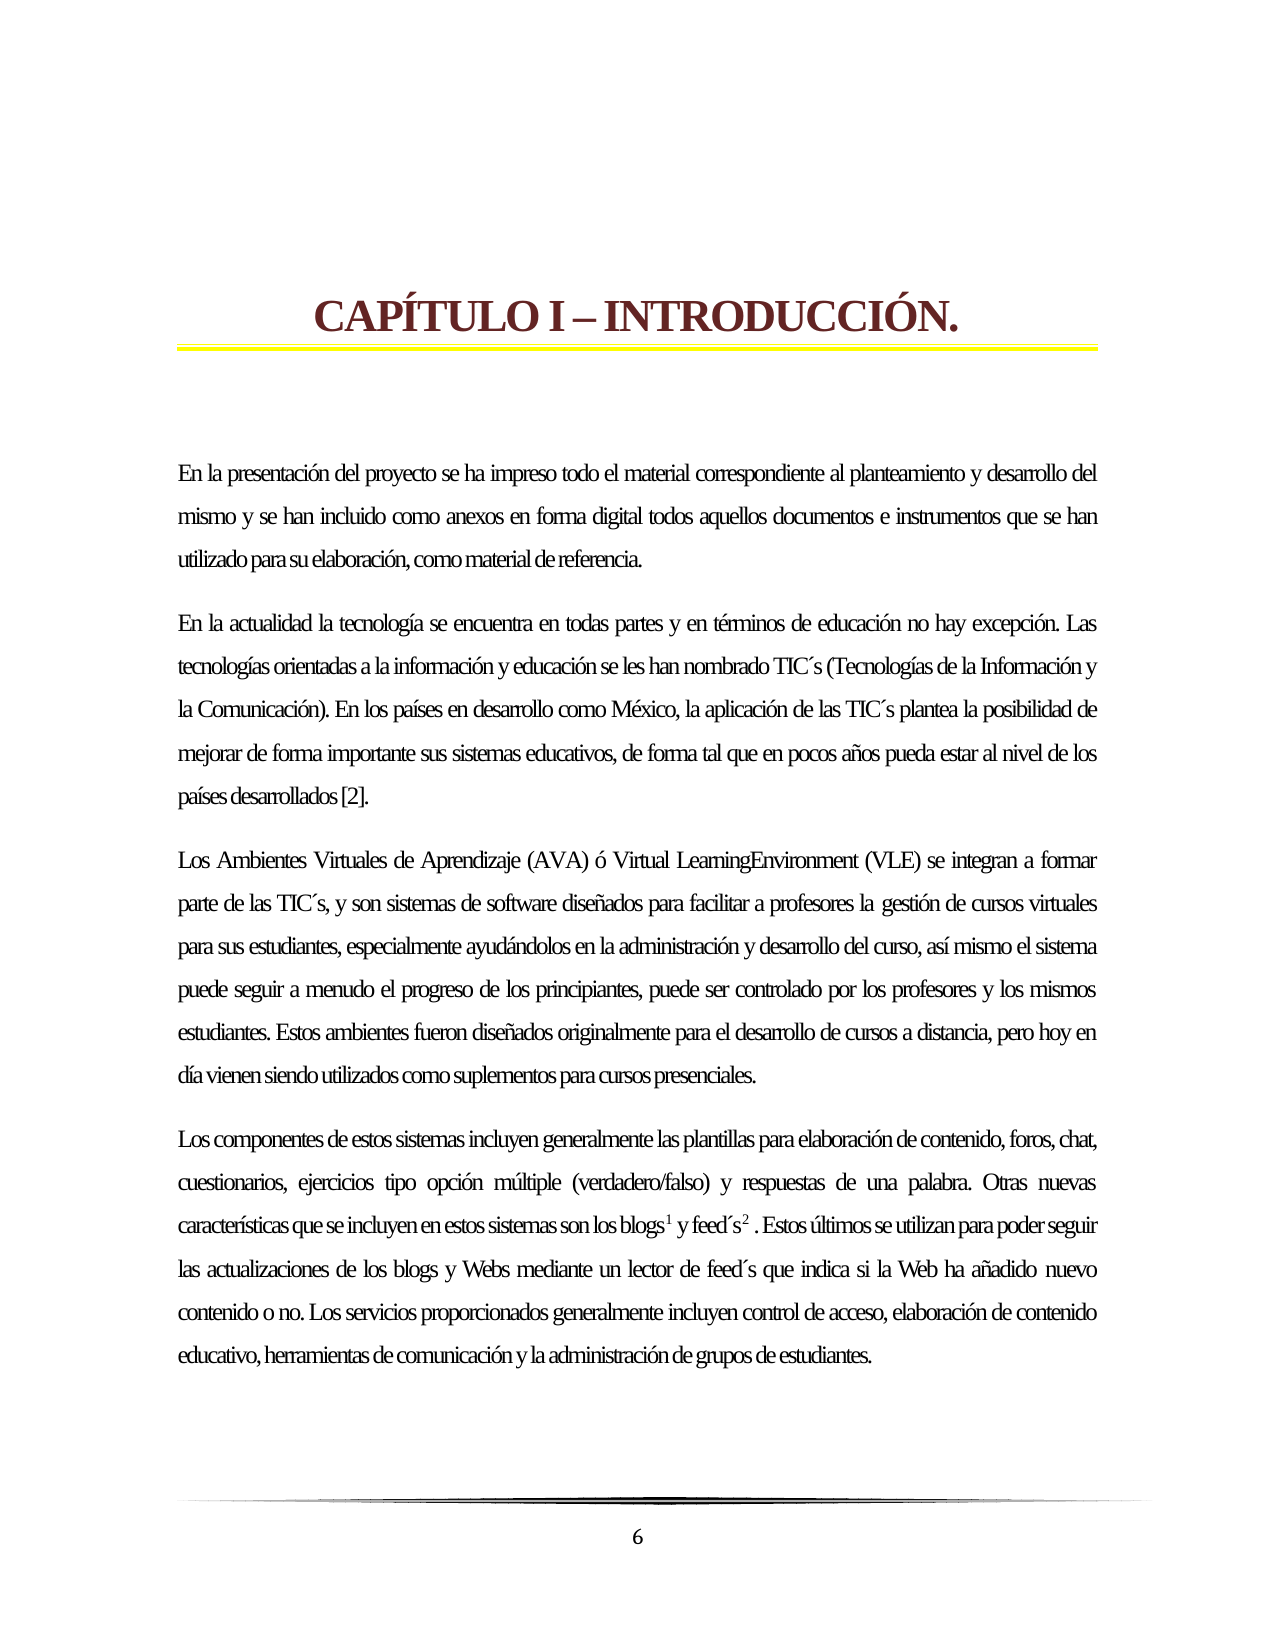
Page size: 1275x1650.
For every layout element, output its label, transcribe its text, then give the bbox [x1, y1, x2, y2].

subtitle Capítulo I – Introducción. [177, 289, 1098, 344]
text En la actualidad la tecnología se encuentra en todas partes y en términos de educación no hay excepción. Las tecnologías orientadas a la información y educación se les han nombrado TIC´s (Tecnologías de la Información y la Comunicación). En los países en desarrollo como México, la aplicación de las TIC´s plantea la posibilidad de mejorar de forma importante sus sistemas educativos, de forma tal que en pocos años pueda estar al nivel de los países desarrollados [2]. [177, 608, 1098, 809]
text Los Ambientes Virtuales de Aprendizaje (AVA) ó Virtual LearningEnvironment (VLE) se integran a formar parte de las TIC´s, y son sistemas de software diseñados para facilitar a profesores la gestión de cursos virtuales para sus estudiantes, especialmente ayudándolos en la administración y desarrollo del curso, así mismo el sistema puede seguir a menudo el progreso de los principiantes, puede ser controlado por los profesores y los mismos estudiantes. Estos ambientes fueron diseñados originalmente para el desarrollo de cursos a distancia, pero hoy en día vienen siendo utilizados como suplementos para cursos presenciales. [177, 845, 1098, 1089]
picture [177, 1497, 1153, 1505]
text Los componentes de estos sistemas incluyen generalmente las plantillas para elaboración de contenido, foros, chat, cuestionarios, ejercicios tipo opción múltiple (verdadero/falso) y respuestas de una palabra. Otras nuevas características que se incluyen en estos sistemas son los blogs1 y feed´s2 . Estos últimos se utilizan para poder seguir las actualizaciones de los blogs y Webs mediante un lector de feed´s que indica si la Web ha añadido nuevo contenido o no. Los servicios proporcionados generalmente incluyen control de acceso, elaboración de contenido educativo, herramientas de comunicación y la administración de grupos de estudiantes. [177, 1124, 1098, 1369]
text En la presentación del proyecto se ha impreso todo el material correspondiente al planteamiento y desarrollo del mismo y se han incluido como anexos en forma digital todos aquellos documentos e instrumentos que se han utilizado para su elaboración, como material de referencia. [177, 458, 1098, 573]
